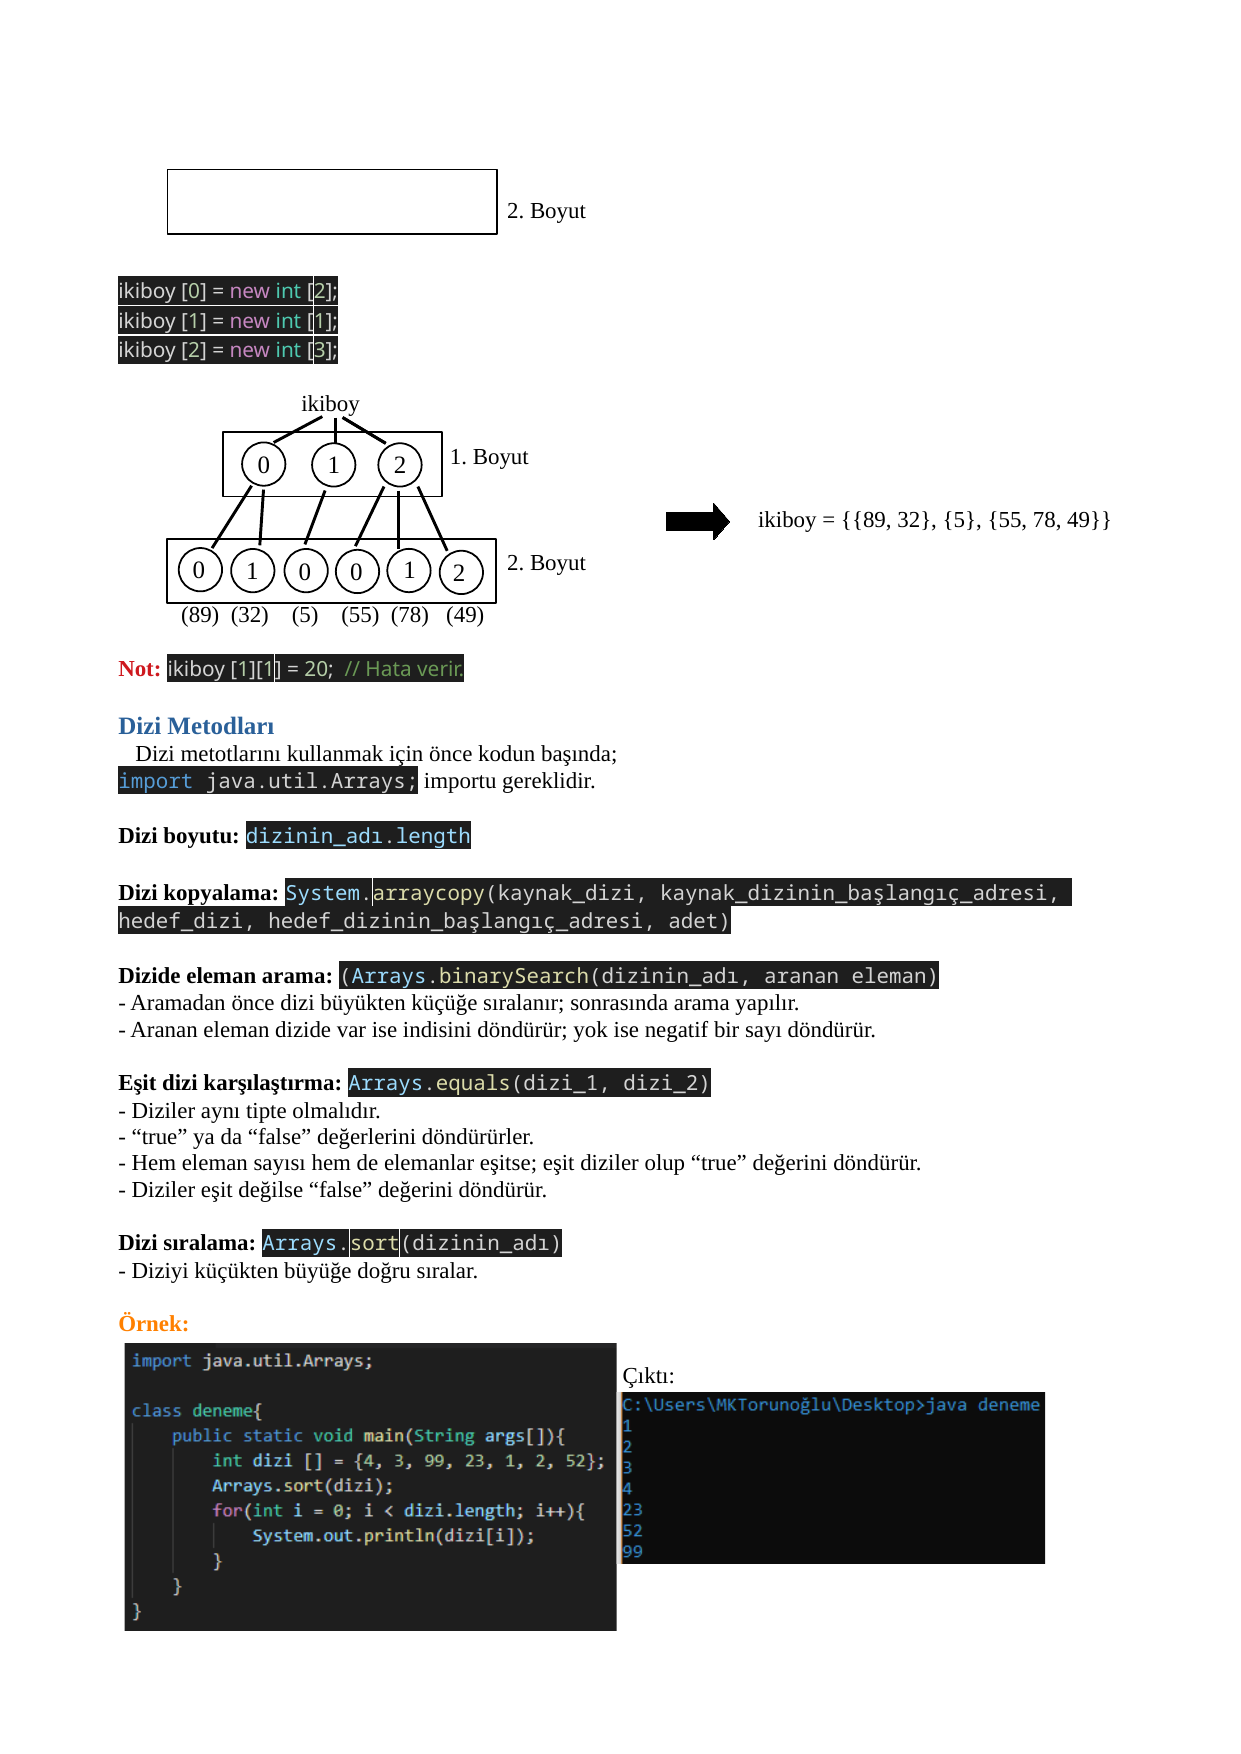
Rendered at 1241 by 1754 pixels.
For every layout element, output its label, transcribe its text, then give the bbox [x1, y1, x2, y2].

text Dizi kopyalama: System.arraycopy(kaynak_dizi, kaynak_dizinin_başlangıç_adresi, hedef_dizi, hedef_dizinin_başlangıç_adresi, adet) [118, 878, 1122, 934]
picture [124, 1343, 1046, 1631]
text ikiboy [118, 390, 1122, 417]
text 1. Boyut [443, 443, 1122, 469]
text 2. Boyut [497, 548, 1122, 575]
text Dizi boyutu: dizinin_adı.length [118, 821, 1122, 849]
text - Aranan eleman dizide var ise indisini döndürür; yok ise negatif bir sayı döndürür. [118, 1016, 1122, 1042]
text - Hem eleman sayısı hem de elemanlar eşitse; eşit diziler olup “true” değerini döndürür. [118, 1149, 1122, 1176]
text [118, 197, 167, 223]
text Dizide eleman arama: (Arrays.binarySearch(dizinin_adı, aranan eleman) [118, 961, 1122, 989]
text Dizi metotlarını kullanmak için önce kodun başında; [118, 739, 1122, 766]
text Eşit dizi karşılaştırma: Arrays.equals(dizi_1, dizi_2) [118, 1068, 1122, 1097]
text - Aramadan önce dizi büyükten küçüğe sıralanır; sonrasında arama yapılır. [118, 989, 1122, 1016]
text - “true” ya da “false” değerlerini döndürürler. [118, 1123, 1122, 1149]
text (89) (32) (5) (55) (78) (49) [118, 601, 1122, 628]
text [118, 1362, 124, 1389]
text Dizi Metodları [118, 711, 1122, 739]
text 2. Boyut [498, 197, 1122, 223]
text [118, 443, 222, 469]
text - Diziler eşit değilse “false” değerini döndürür. [118, 1176, 1122, 1202]
text Örnek: [118, 1310, 1122, 1336]
text ikiboy [2] = new int [3]; [118, 334, 1122, 364]
text import java.util.Arrays; importu gereklidir. [118, 766, 1122, 794]
text - Diziler aynı tipte olmalıdır. [118, 1097, 1122, 1123]
text - Diziyi küçükten büyüğe doğru sıralar. [118, 1257, 1122, 1283]
text Çıktı: [617, 1362, 1122, 1389]
text ikiboy [1] = new int [1]; [118, 305, 1122, 334]
text Not: ikiboy [1][1] = 20; // Hata verir. [118, 654, 1122, 682]
text Dizi sıralama: Arrays.sort(dizinin_adı) [118, 1228, 1122, 1257]
text ikiboy [0] = new int [2]; [118, 276, 1122, 305]
text [118, 548, 166, 575]
